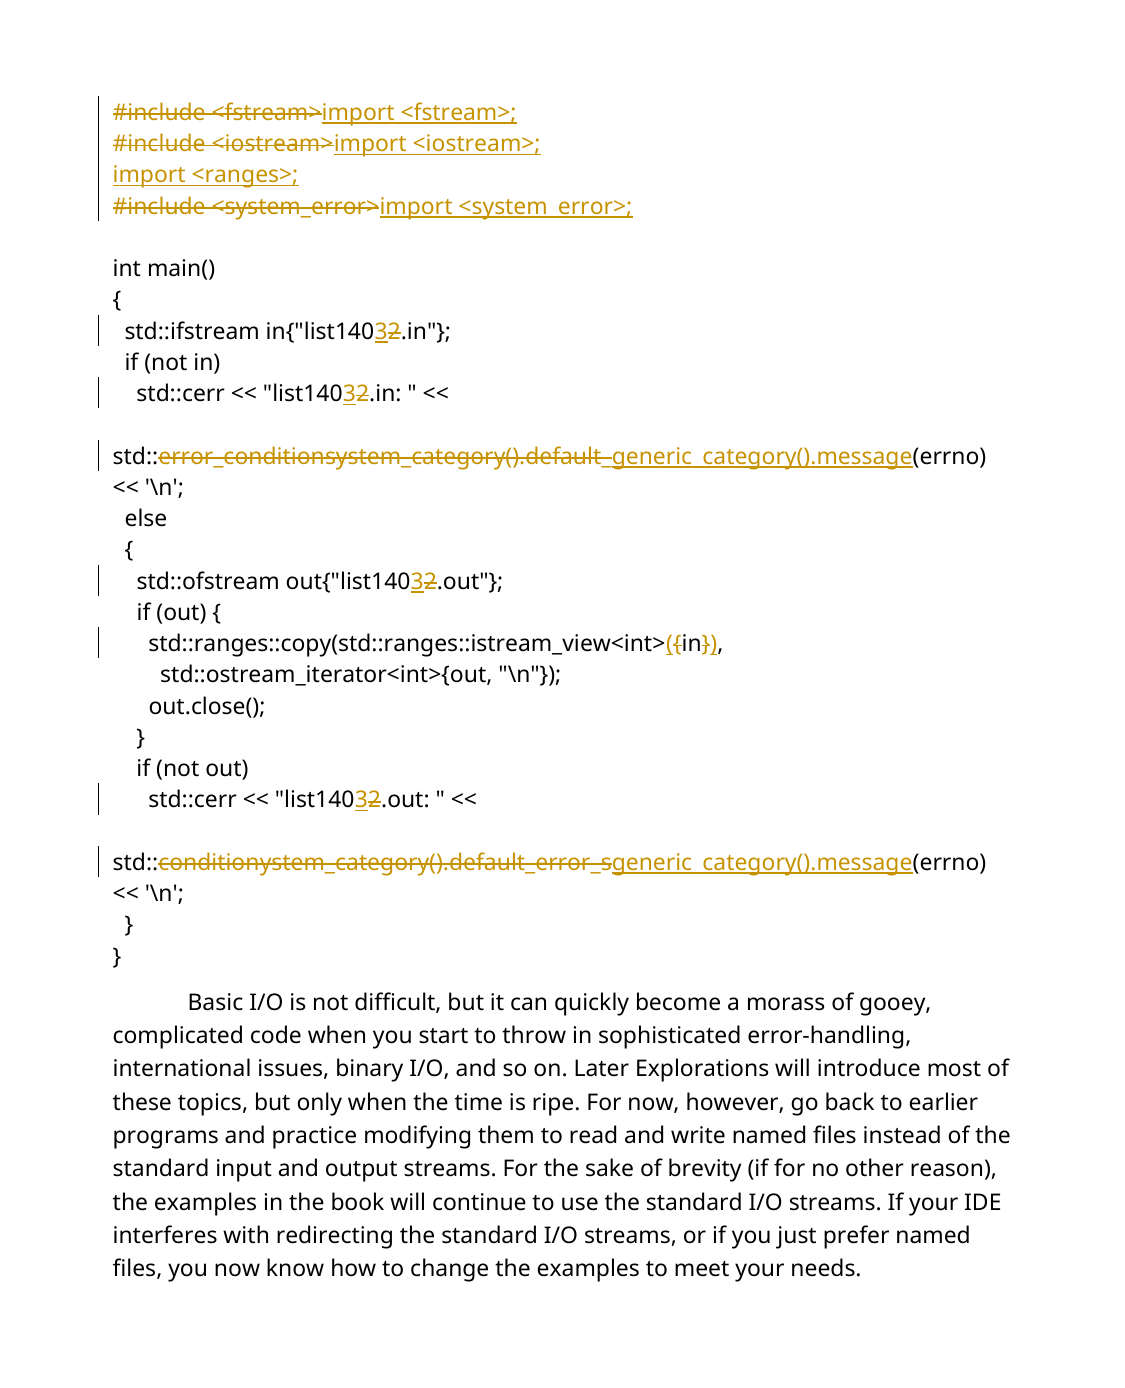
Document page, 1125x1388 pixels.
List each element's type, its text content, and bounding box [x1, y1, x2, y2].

text else [112, 502, 1012, 533]
text if (not out) [112, 752, 1012, 783]
text import <system_error>; [112, 190, 1012, 221]
text { [112, 533, 1012, 565]
text if (not in) [112, 346, 1012, 377]
text std::generic_category().message(errno) << '\n'; [112, 815, 1012, 908]
text } [112, 940, 1012, 971]
text } [112, 721, 1012, 752]
text if (out) { [112, 596, 1012, 627]
text out.close(); [112, 690, 1012, 721]
text { [112, 283, 1012, 315]
text std::ifstream in{"list1403.in"}; [112, 315, 1012, 346]
text import <ranges>; [112, 158, 1012, 190]
text std::cerr << "list1403.out: " << [112, 783, 1012, 815]
text std::ostream_iterator<int>{out, "\n"}); [112, 658, 1012, 690]
text import <iostream>; [112, 127, 1012, 158]
text std::ranges::copy(std::ranges::istream_view<int>(in), [112, 627, 1012, 658]
text std::ofstream out{"list1403.out"}; [112, 565, 1012, 596]
text std::generic_category().message(errno) << '\n'; [112, 408, 1012, 502]
text Basic I/O is not difficult, but it can quickly become a morass of gooey, complicated code when you start to throw in sophisticated error-handling, international issues, binary I/O, and so on. Later Explorations will introduce most of these topics, but only when the time is ripe. For now, however, go back to earlier programs and practice modifying them to read and write named files instead of the standard input and output streams. For the sake of brevity (if for no other reason), the examples in the book will continue to use the standard I/O streams. If your IDE interferes with redirecting the standard I/O streams, or if you just prefer named files, you now know how to change the examples to meet your needs. [112, 983, 1012, 1283]
text int main() [112, 252, 1012, 283]
text } [112, 908, 1012, 940]
text std::cerr << "list1403.in: " << [112, 377, 1012, 408]
